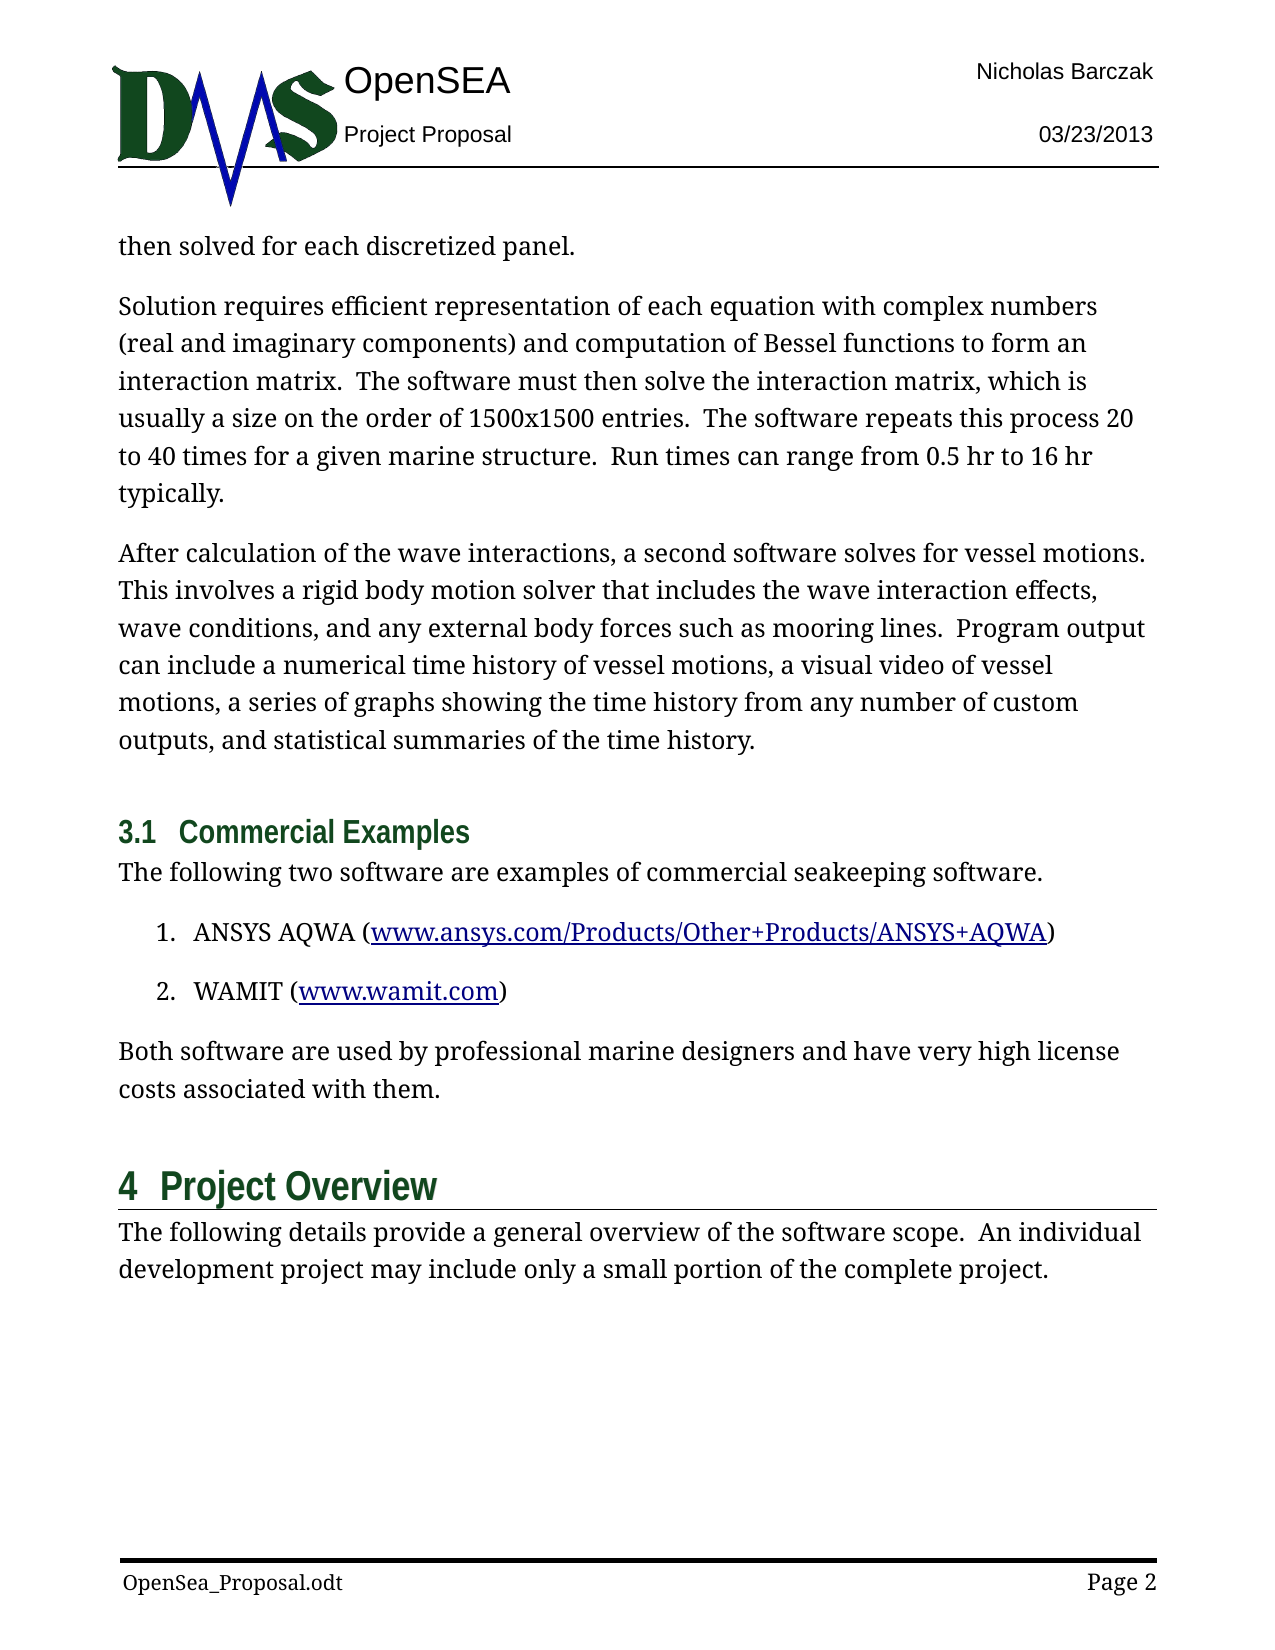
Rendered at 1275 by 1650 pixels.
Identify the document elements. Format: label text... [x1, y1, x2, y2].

text The following two software are examples of commercial seakeeping software. [118, 854, 1157, 888]
picture [109, 61, 340, 209]
subtitle Commercial Examples [118, 812, 1157, 851]
subtitle Project Overview [118, 1161, 1157, 1209]
text Both software are used by professional marine designers and have very high license costs associated with them. [118, 1034, 1157, 1105]
list WAMIT (www.wamit.com) [156, 974, 1157, 1008]
text Solution requires efficient representation of each equation with complex numbers (real and imaginary components) and computation of Bessel functions to form an interaction matrix. The software must then solve the interaction matrix, which is usually a size on the order of 1500x1500 entries. The software repeats this process 20 to 40 times for a given marine structure. Run times can range from 0.5 hr to 16 hr typically. [118, 288, 1157, 509]
list ANSYS AQWA (www.ansys.com/Products/Other+Products/ANSYS+AQWA) [156, 914, 1157, 948]
text After calculation of the wave interactions, a second software solves for vessel motions. This involves a rigid body motion solver that includes the wave interaction effects, wave conditions, and any external body forces such as mooring lines. Program output can include a numerical time history of vessel motions, a visual video of vessel motions, a series of graphs showing the time history from any number of custom outputs, and statistical summaries of the time history. [118, 535, 1157, 756]
text then solved for each discretized panel. [118, 229, 1157, 263]
text The following details provide a general overview of the software scope. An individual development project may include only a small portion of the complete project. [118, 1215, 1157, 1286]
